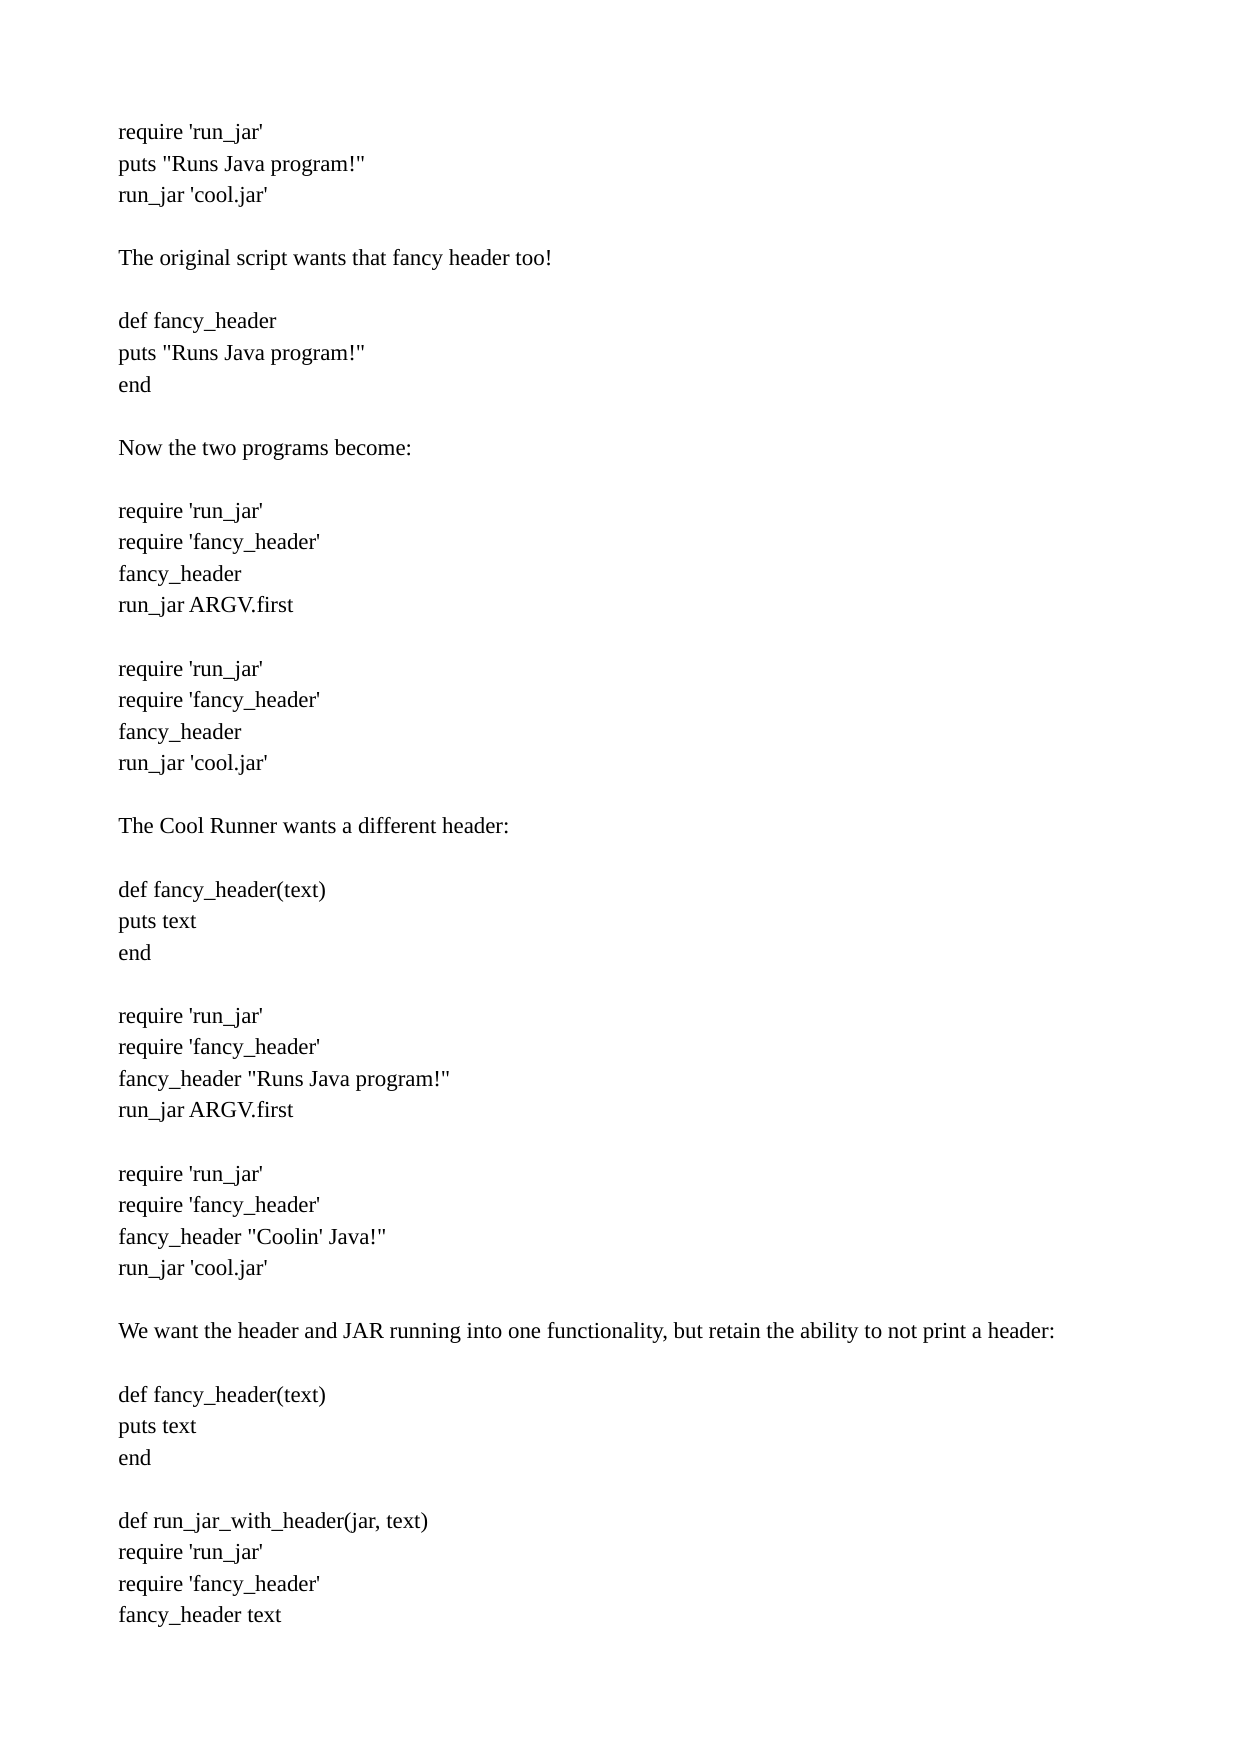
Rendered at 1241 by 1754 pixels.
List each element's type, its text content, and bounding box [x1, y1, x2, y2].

text require 'run_jar' puts "Runs Java program!" run_jar 'cool.jar' The original script wants that fancy header too! def fancy_header puts "Runs Java program!" end Now the two programs become: require 'run_jar' require 'fancy_header' fancy_header run_jar ARGV.first require 'run_jar' require 'fancy_header' fancy_header run_jar 'cool.jar' The Cool Runner wants a different header: def fancy_header(text) puts text end require 'run_jar' require 'fancy_header' fancy_header "Runs Java program!" run_jar ARGV.first require 'run_jar' require 'fancy_header' fancy_header "Coolin' Java!" run_jar 'cool.jar' We want the header and JAR running into one functionality, but retain the ability to not print a header: def fancy_header(text) puts text end def run_jar_with_header(jar, text) require 'run_jar' require 'fancy_header' fancy_header text [118, 118, 1122, 1628]
